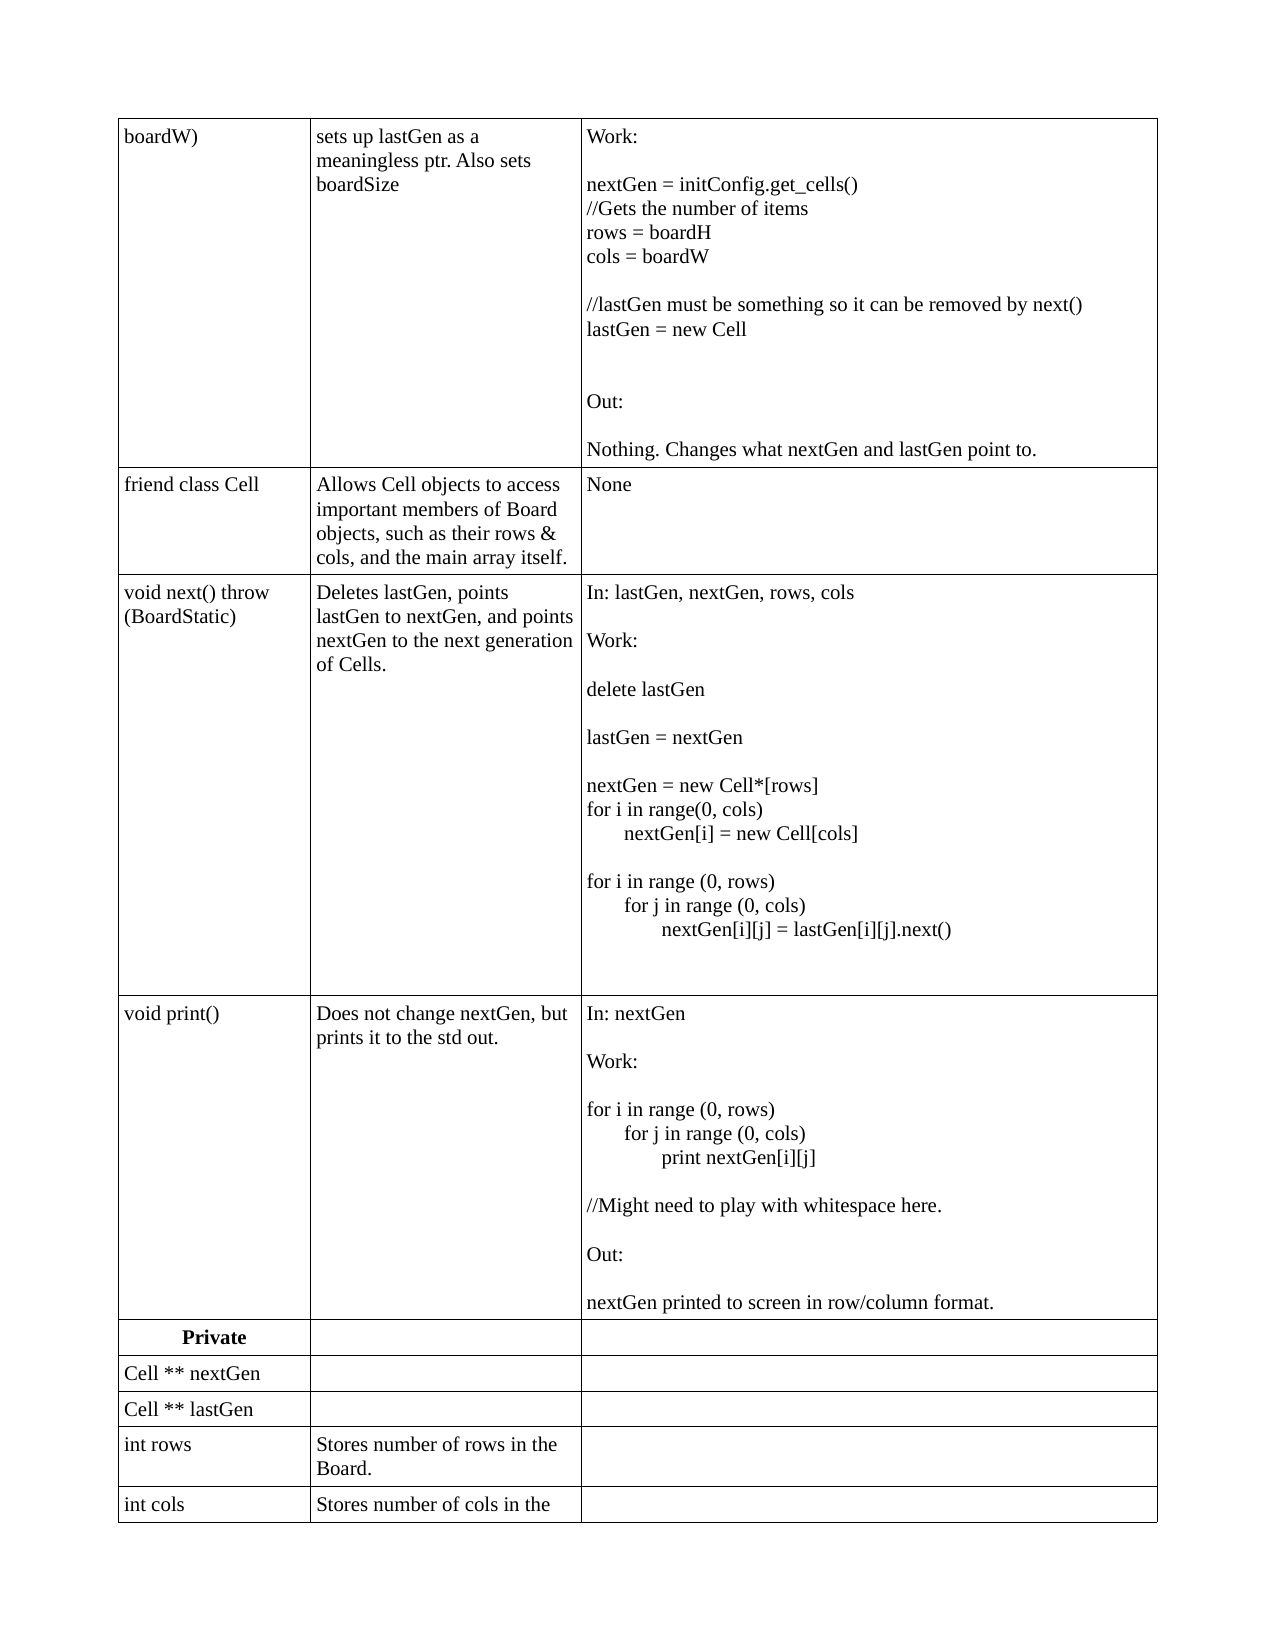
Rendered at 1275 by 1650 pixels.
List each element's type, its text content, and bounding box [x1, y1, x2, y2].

table_cell Stores number of rows in the Board. [311, 1427, 581, 1486]
table_cell Allows Cell objects to access important members of Board objects, such as their rows & cols, and the main array itself. [311, 468, 581, 574]
table_cell In: nextGen Work: for i in range (0, rows) for j in range (0, cols) print nextGen[i][j] //Might need to play with whitespace here. Out: nextGen printed to screen in row/column format. [582, 996, 1157, 1319]
table_cell [311, 1392, 581, 1426]
table_cell In: lastGen, nextGen, rows, cols Work: delete lastGen lastGen = nextGen nextGen = new Cell*[rows] for i in range(0, cols) nextGen[i] = new Cell[cols] for i in range (0, rows) for j in range (0, cols) nextGen[i][j] = lastGen[i][j].next() [582, 575, 1157, 995]
table_cell boardW) [119, 119, 310, 467]
table_cell sets up lastGen as a meaningless ptr. Also sets boardSize [311, 119, 581, 467]
table_cell friend class Cell [119, 468, 310, 574]
table_cell Work: nextGen = initConfig.get_cells() //Gets the number of items rows = boardH cols = boardW //lastGen must be something so it can be removed by next() lastGen = new Cell Out: Nothing. Changes what nextGen and lastGen point to. [582, 119, 1157, 467]
table_cell Cell ** nextGen [119, 1356, 310, 1391]
table_cell [311, 1320, 581, 1355]
table_cell Deletes lastGen, points lastGen to nextGen, and points nextGen to the next generation of Cells. [311, 575, 581, 995]
table_cell [582, 1487, 1157, 1522]
table_cell [582, 1320, 1157, 1355]
table_cell void next() throw (BoardStatic) [119, 575, 310, 995]
table_cell Cell ** lastGen [119, 1392, 310, 1426]
table_cell None [582, 468, 1157, 574]
table_cell int rows [119, 1427, 310, 1486]
table_cell [582, 1427, 1157, 1486]
table_cell Does not change nextGen, but prints it to the std out. [311, 996, 581, 1319]
table_cell [311, 1356, 581, 1391]
table_cell Stores number of cols in the [311, 1487, 581, 1522]
table_cell int cols [119, 1487, 310, 1522]
table_cell void print() [119, 996, 310, 1319]
table_cell Private [119, 1320, 310, 1355]
table_cell [582, 1356, 1157, 1391]
table_cell [582, 1392, 1157, 1426]
